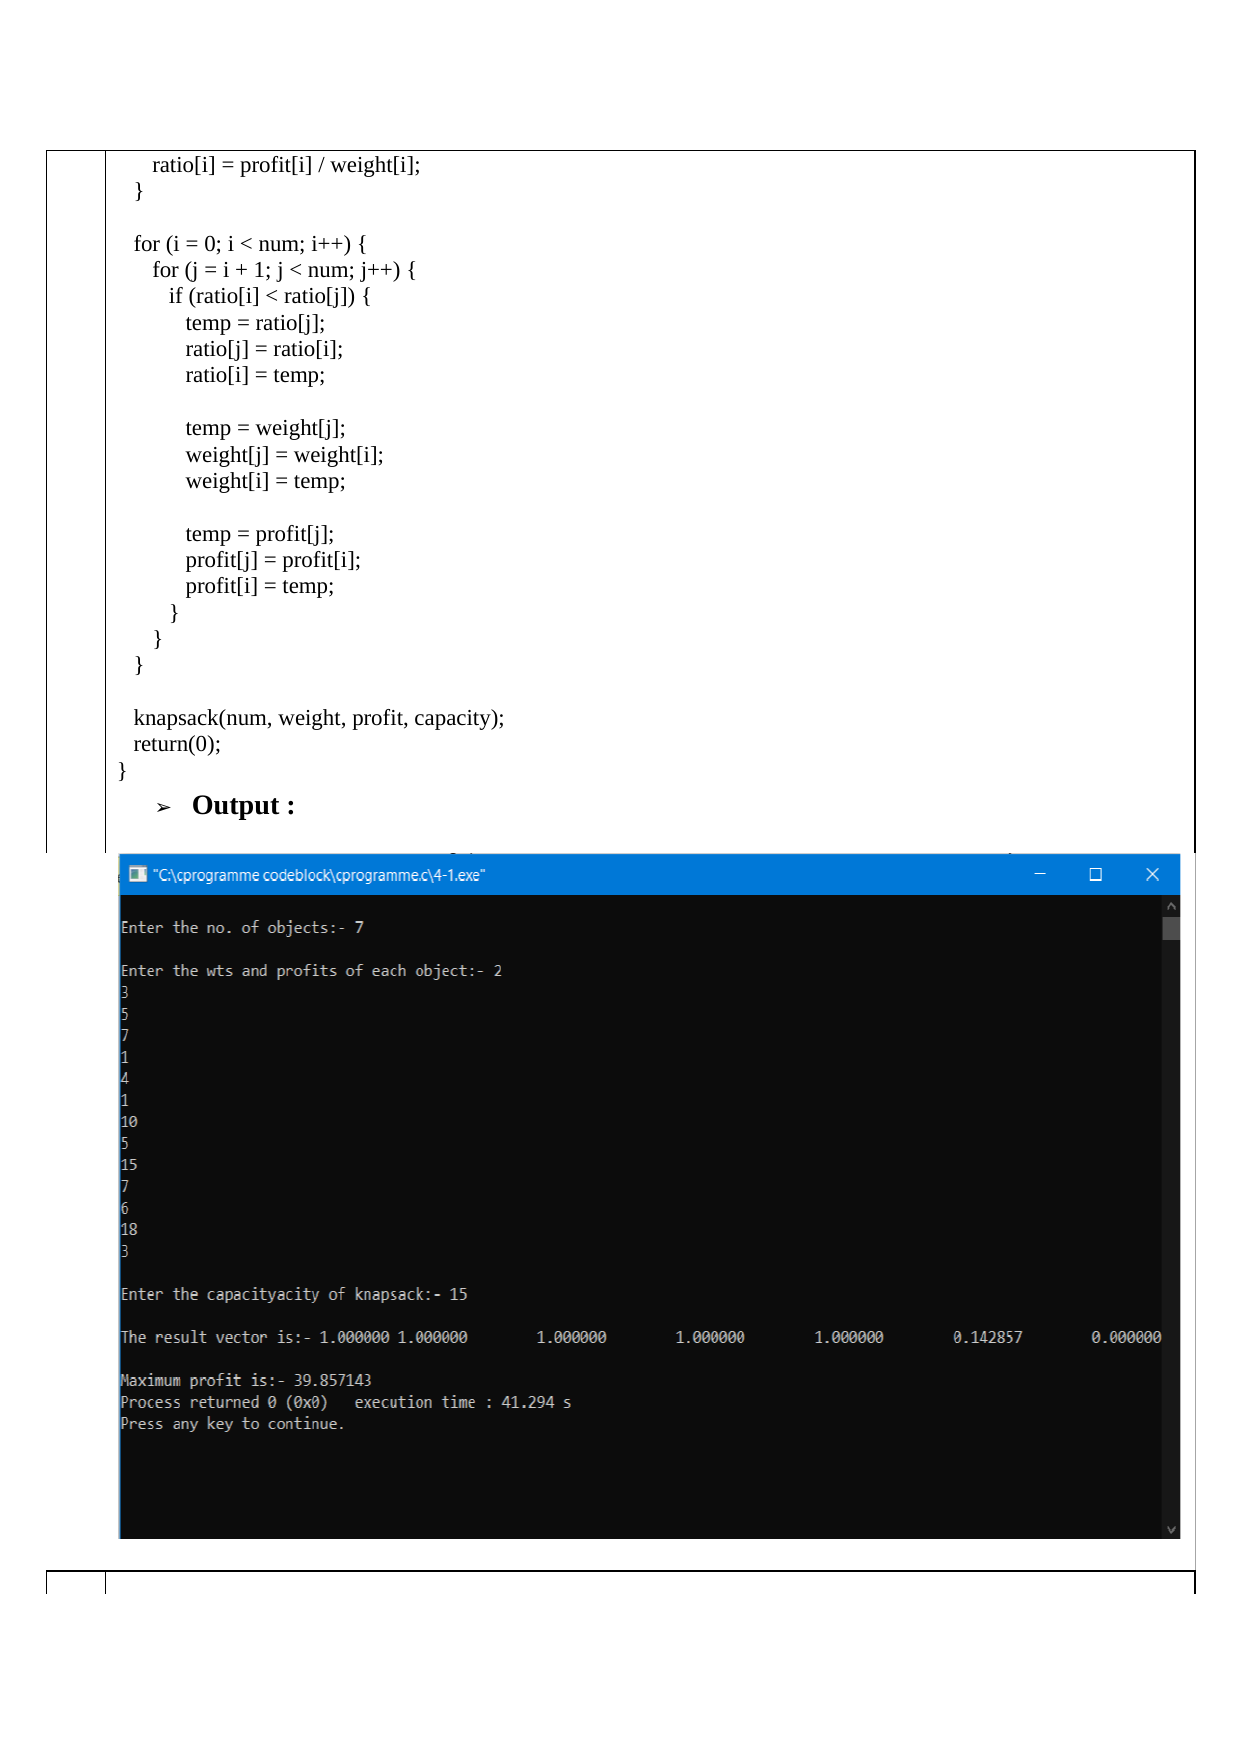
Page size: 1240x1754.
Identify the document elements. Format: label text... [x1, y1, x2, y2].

text return(0); [133, 730, 1089, 757]
list Output : [154, 788, 1089, 820]
text } [133, 177, 1089, 204]
text ratio[i] = temp; [185, 362, 1089, 388]
text if (ratio[i] < ratio[j]) { [169, 283, 1089, 309]
text knapsack(num, weight, profit, capacity); [133, 704, 1089, 730]
text } [169, 599, 1089, 625]
text ratio[j] = ratio[i]; [185, 335, 1089, 362]
text } [152, 625, 1089, 651]
text ratio[i] = profit[i] / weight[i]; [152, 151, 1089, 177]
text for (j = i + 1; j < num; j++) { [152, 256, 1089, 283]
text profit[i] = temp; [185, 572, 1089, 599]
text profit[j] = profit[i]; [185, 546, 1089, 572]
text weight[i] = temp; [185, 467, 1089, 493]
text temp = ratio[j]; [185, 309, 1089, 335]
text temp = weight[j]; [185, 414, 1089, 441]
text } [117, 757, 1089, 783]
text weight[j] = weight[i]; [185, 441, 1089, 467]
text for (i = 0; i < num; i++) { [133, 230, 1089, 256]
text temp = profit[j]; [185, 519, 1089, 546]
text } [133, 651, 1089, 678]
